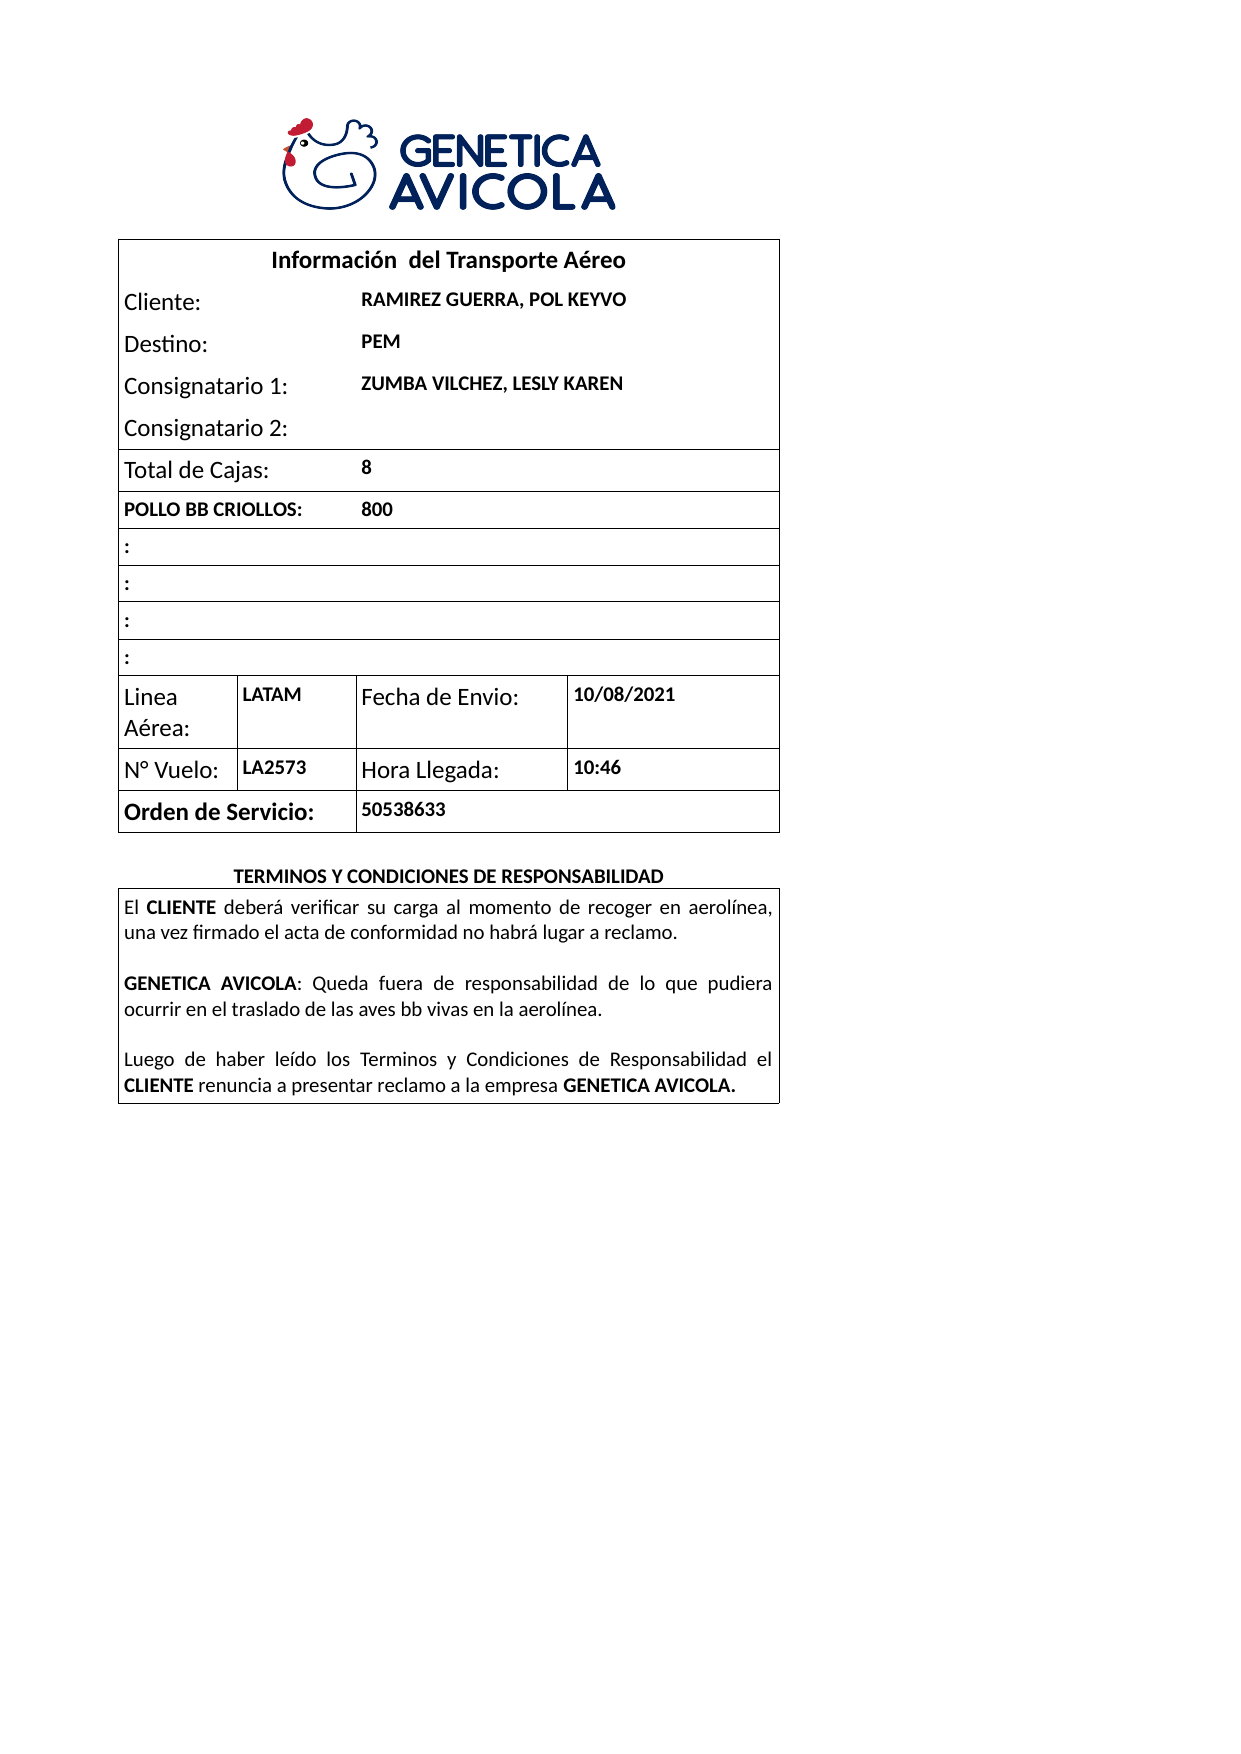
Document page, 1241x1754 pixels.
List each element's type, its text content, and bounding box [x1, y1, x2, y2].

table_cell [356, 640, 779, 675]
table_cell [356, 406, 779, 448]
table_cell PEM [356, 323, 779, 364]
table_cell N° Vuelo: [119, 749, 237, 790]
table_cell El CLIENTE deberá verificar su carga al momento de recoger en aerolínea, una vez firmado el acta de conformidad no habrá lugar a reclamo. GENETICA AVICOLA: Queda fuera de responsabilidad de lo que pudiera ocurrir en el traslado de las aves bb vivas en la aerolínea. Luego de haber leído los Terminos y Condiciones de Responsabilidad el CLIENTE renuncia a presentar reclamo a la empresa GENETICA AVICOLA. [119, 889, 779, 1103]
table_cell 10:46 [568, 749, 779, 790]
table_cell : [119, 602, 356, 638]
table_cell : [119, 566, 356, 601]
table_cell Linea Aérea: [119, 676, 237, 748]
table_cell Destino: [119, 323, 356, 364]
table_cell Cliente: [119, 281, 356, 322]
table_cell Consignatario 1: [119, 365, 356, 406]
table_cell : [119, 529, 356, 564]
table_header Información del Transporte Aéreo [119, 240, 779, 281]
table_cell 10/08/2021 [568, 676, 779, 748]
table_cell 50538633 [357, 791, 779, 832]
table_cell Hora Llegada: [357, 749, 567, 790]
table_cell [356, 529, 779, 564]
table_cell ZUMBA VILCHEZ, LESLY KAREN [356, 365, 779, 406]
table_cell Fecha de Envio: [357, 676, 567, 748]
table_cell : [119, 640, 356, 675]
table_cell Consignatario 2: [119, 406, 356, 448]
table_cell TERMINOS Y CONDICIONES DE RESPONSABILIDAD [118, 833, 779, 888]
table_cell [356, 566, 779, 601]
table_cell RAMIREZ GUERRA, POL KEYVO [356, 281, 779, 322]
table_cell 8 [356, 450, 779, 491]
table_cell LA2573 [238, 749, 356, 790]
table_cell [356, 602, 779, 638]
table_cell Total de Cajas: [119, 450, 356, 491]
table_cell 800 [356, 492, 779, 527]
table_cell POLLO BB CRIOLLOS: [119, 492, 356, 527]
table_cell LATAM [238, 676, 356, 748]
table_cell Orden de Servicio: [119, 791, 356, 832]
picture [282, 118, 616, 210]
